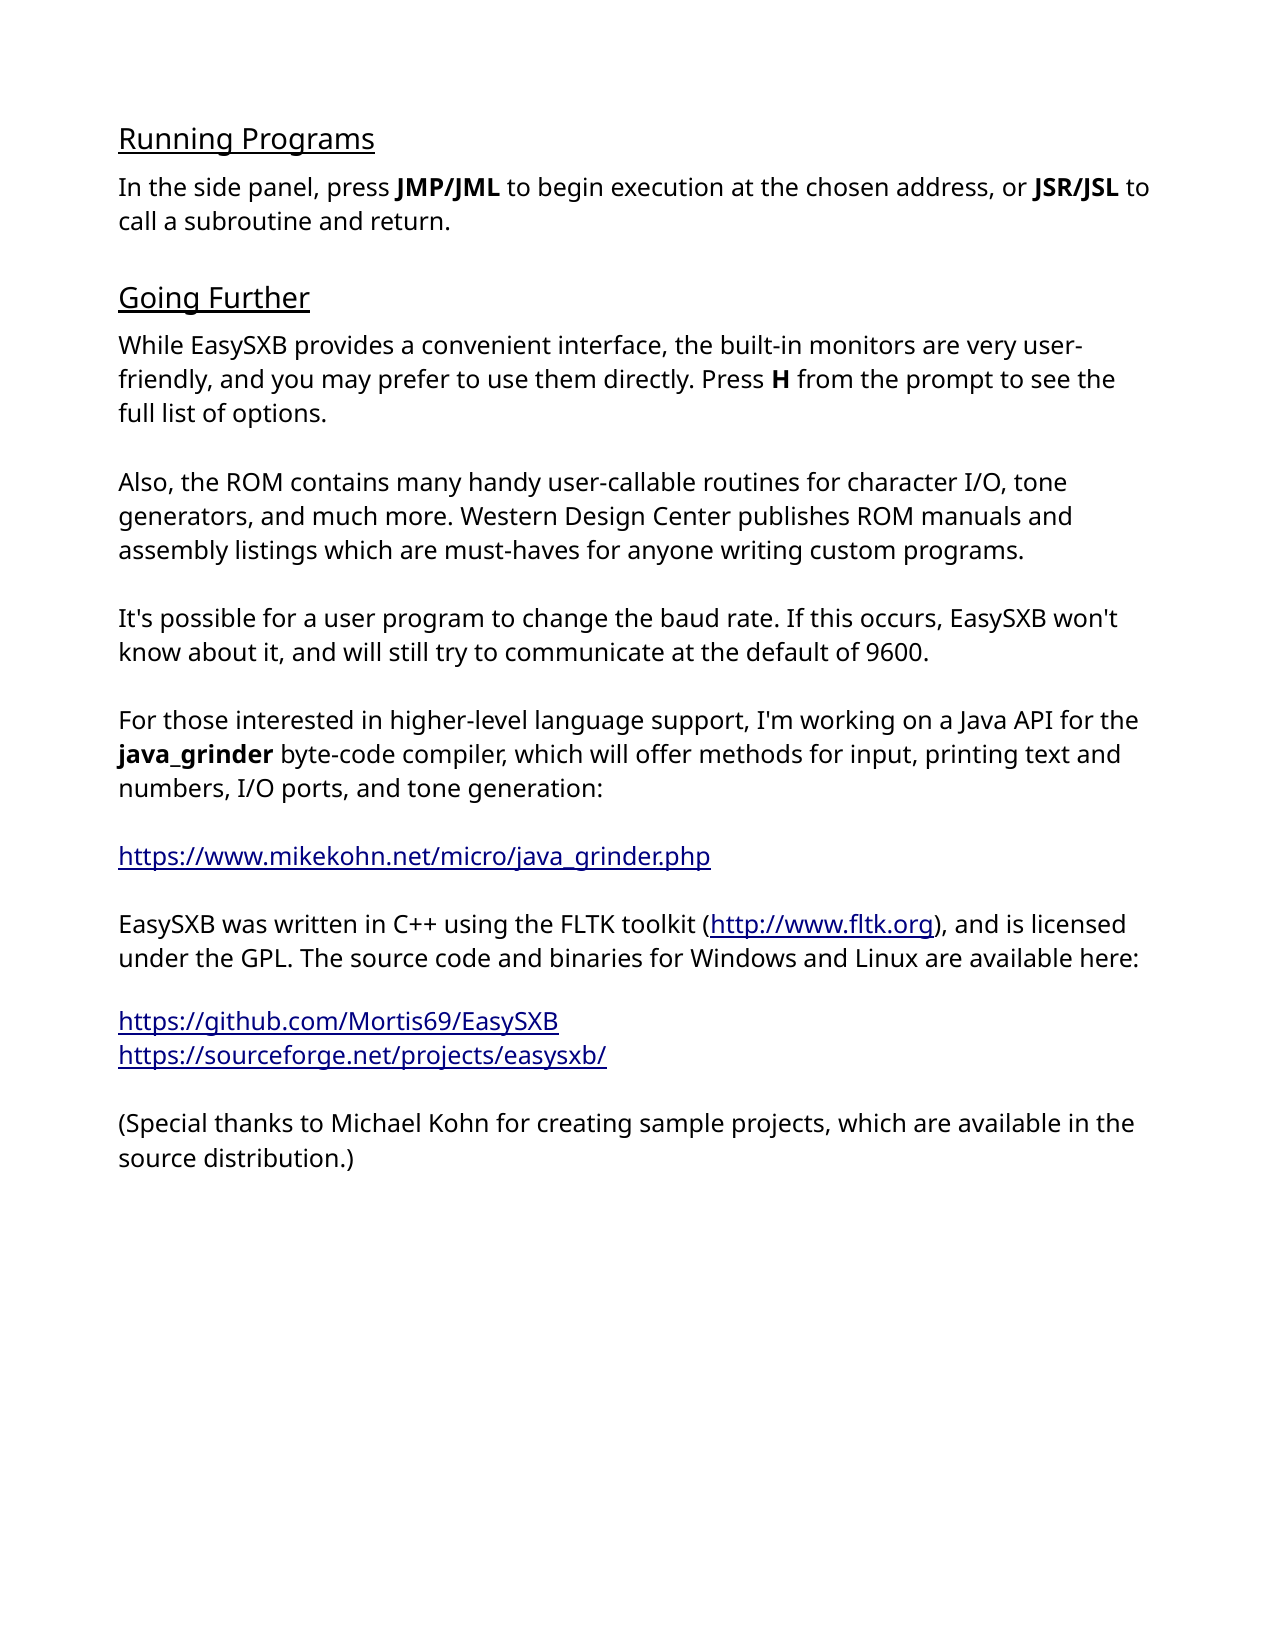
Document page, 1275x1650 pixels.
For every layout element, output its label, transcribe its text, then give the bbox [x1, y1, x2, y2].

text For those interested in higher-level language support, I'm working on a Java API for the java_grinder byte-code compiler, which will offer methods for input, printing text and numbers, I/O ports, and tone generation: [118, 703, 1157, 805]
text While EasySXB provides a convenient interface, the built-in monitors are very user-friendly, and you may prefer to use them directly. Press H from the prompt to see the full list of options. [118, 328, 1157, 430]
text (Special thanks to Michael Kohn for creating sample projects, which are available in the source distribution.) [118, 1106, 1157, 1174]
text In the side panel, press JMP/JML to begin execution at the chosen address, or JSR/JSL to call a subroutine and return. [118, 169, 1157, 237]
text Running Programs [118, 118, 1157, 158]
text It's possible for a user program to change the baud rate. If this occurs, EasySXB won't know about it, and will still try to communicate at the default of 9600. [118, 601, 1157, 669]
text EasySXB was written in C++ using the FLTK toolkit (http://www.fltk.org), and is licensed under the GPL. The source code and binaries for Windows and Linux are available here: [118, 907, 1157, 975]
text https://www.mikekohn.net/micro/java_grinder.php [118, 839, 1157, 873]
text Going Further [118, 277, 1157, 317]
text Also, the ROM contains many handy user-callable routines for character I/O, tone generators, and much more. Western Design Center publishes ROM manuals and assembly listings which are must-haves for anyone writing custom programs. [118, 464, 1157, 566]
text https://github.com/Mortis69/EasySXB [118, 1004, 1157, 1038]
text https://sourceforge.net/projects/easysxb/ [118, 1038, 1157, 1072]
